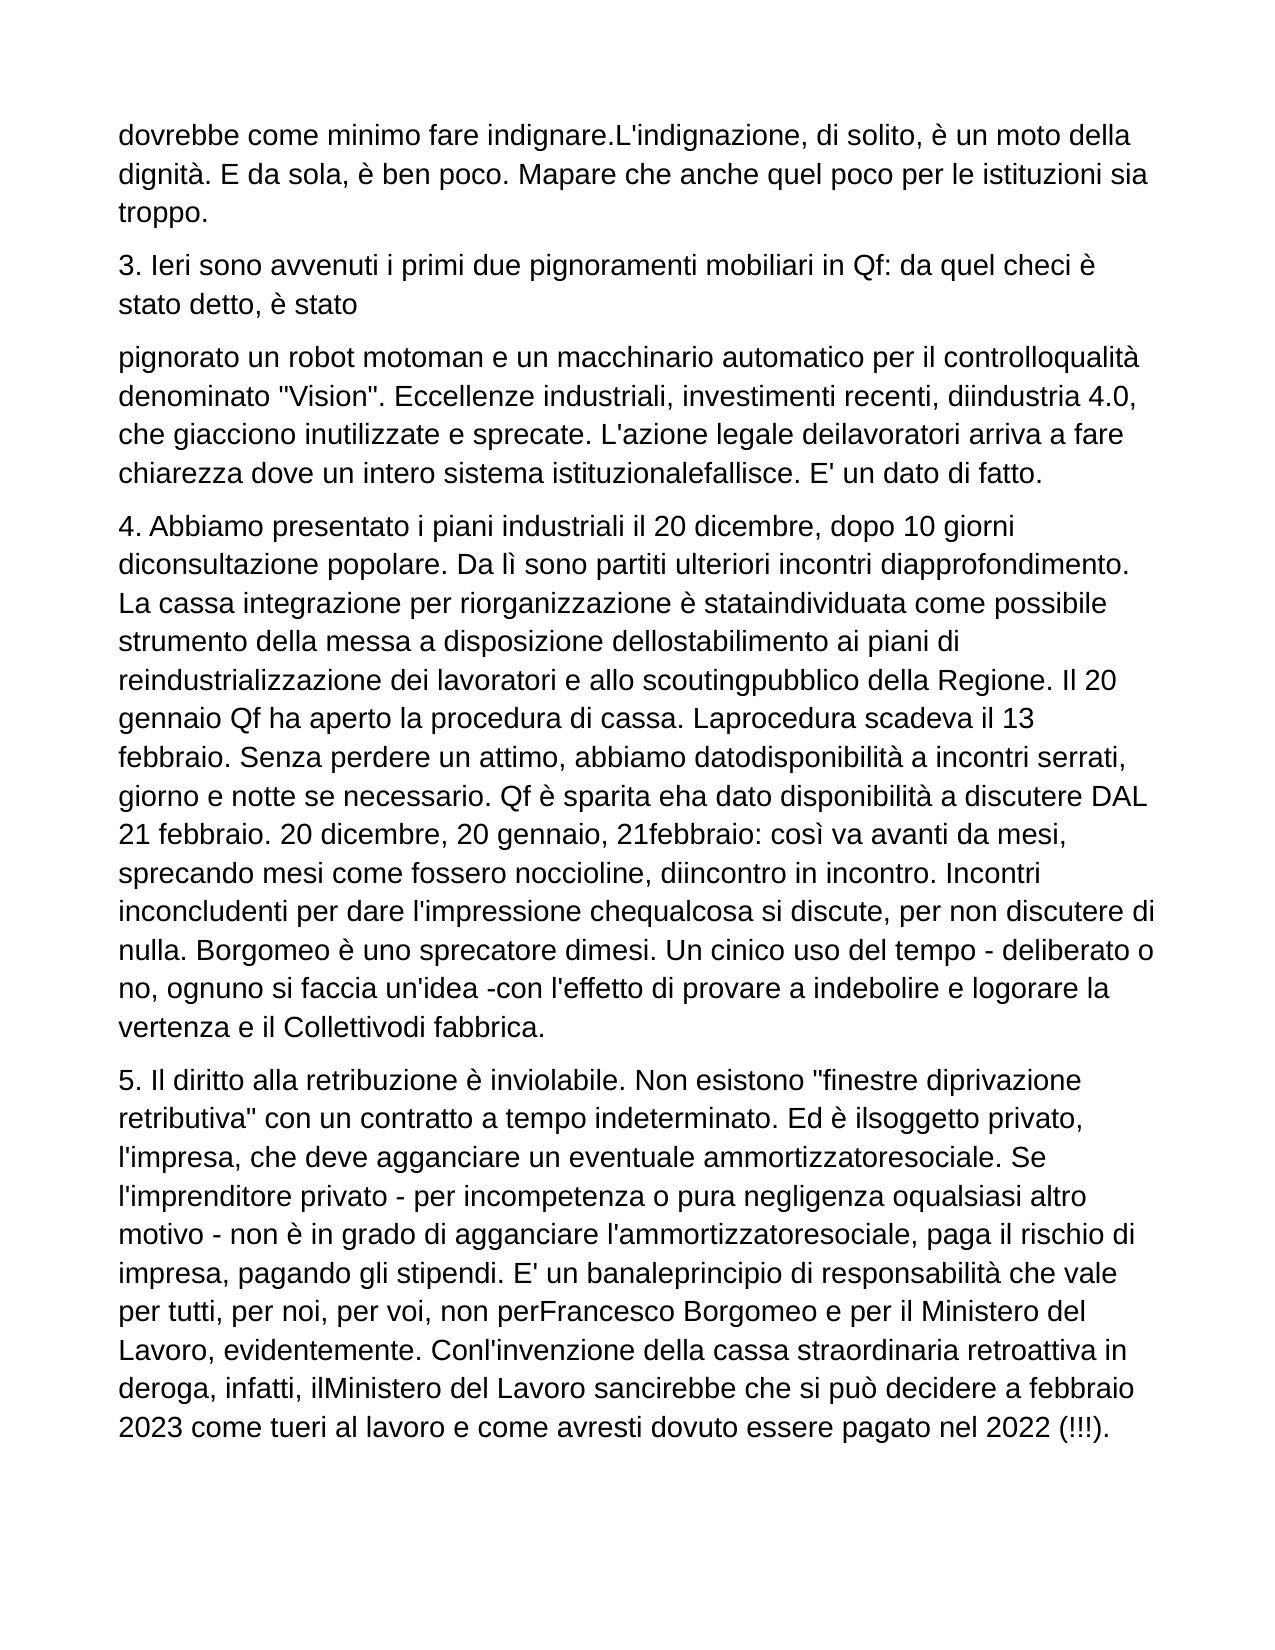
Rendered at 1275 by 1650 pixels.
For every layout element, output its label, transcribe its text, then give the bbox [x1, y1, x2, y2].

text 3. Ieri sono avvenuti i primi due pignoramenti mobiliari in Qf: da quel checi è stato detto, è stato [118, 248, 1157, 320]
text pignorato un robot motoman e un macchinario automatico per il controlloqualità denominato "Vision". Eccellenze industriali, investimenti recenti, diindustria 4.0, che giacciono inutilizzate e sprecate. L'azione legale deilavoratori arriva a fare chiarezza dove un intero sistema istituzionalefallisce. E' un dato di fatto. [118, 340, 1157, 489]
text 4. Abbiamo presentato i piani industriali il 20 dicembre, dopo 10 giorni diconsultazione popolare. Da lì sono partiti ulteriori incontri diapprofondimento. La cassa integrazione per riorganizzazione è stataindividuata come possibile strumento della messa a disposizione dellostabilimento ai piani di reindustrializzazione dei lavoratori e allo scoutingpubblico della Regione. Il 20 gennaio Qf ha aperto la procedura di cassa. Laprocedura scadeva il 13 febbraio. Senza perdere un attimo, abbiamo datodisponibilità a incontri serrati, giorno e notte se necessario. Qf è sparita eha dato disponibilità a discutere DAL 21 febbraio. 20 dicembre, 20 gennaio, 21febbraio: così va avanti da mesi, sprecando mesi come fossero noccioline, diincontro in incontro. Incontri inconcludenti per dare l'impressione chequalcosa si discute, per non discutere di nulla. Borgomeo è uno sprecatore dimesi. Un cinico uso del tempo - deliberato o no, ognuno si faccia un'idea -con l'effetto di provare a indebolire e logorare la vertenza e il Collettivodi fabbrica. [118, 509, 1157, 1043]
text dovrebbe come minimo fare indignare.L'indignazione, di solito, è un moto della dignità. E da sola, è ben poco. Mapare che anche quel poco per le istituzioni sia troppo. [118, 118, 1157, 229]
text 5. Il diritto alla retribuzione è inviolabile. Non esistono "finestre diprivazione retributiva" con un contratto a tempo indeterminato. Ed è ilsoggetto privato, l'impresa, che deve agganciare un eventuale ammortizzatoresociale. Se l'imprenditore privato - per incompetenza o pura negligenza oqualsiasi altro motivo - non è in grado di agganciare l'ammortizzatoresociale, paga il rischio di impresa, pagando gli stipendi. E' un banaleprincipio di responsabilità che vale per tutti, per noi, per voi, non perFrancesco Borgomeo e per il Ministero del Lavoro, evidentemente. Conl'invenzione della cassa straordinaria retroattiva in deroga, infatti, ilMinistero del Lavoro sancirebbe che si può decidere a febbraio 2023 come tueri al lavoro e come avresti dovuto essere pagato nel 2022 (!!!). [118, 1063, 1157, 1443]
